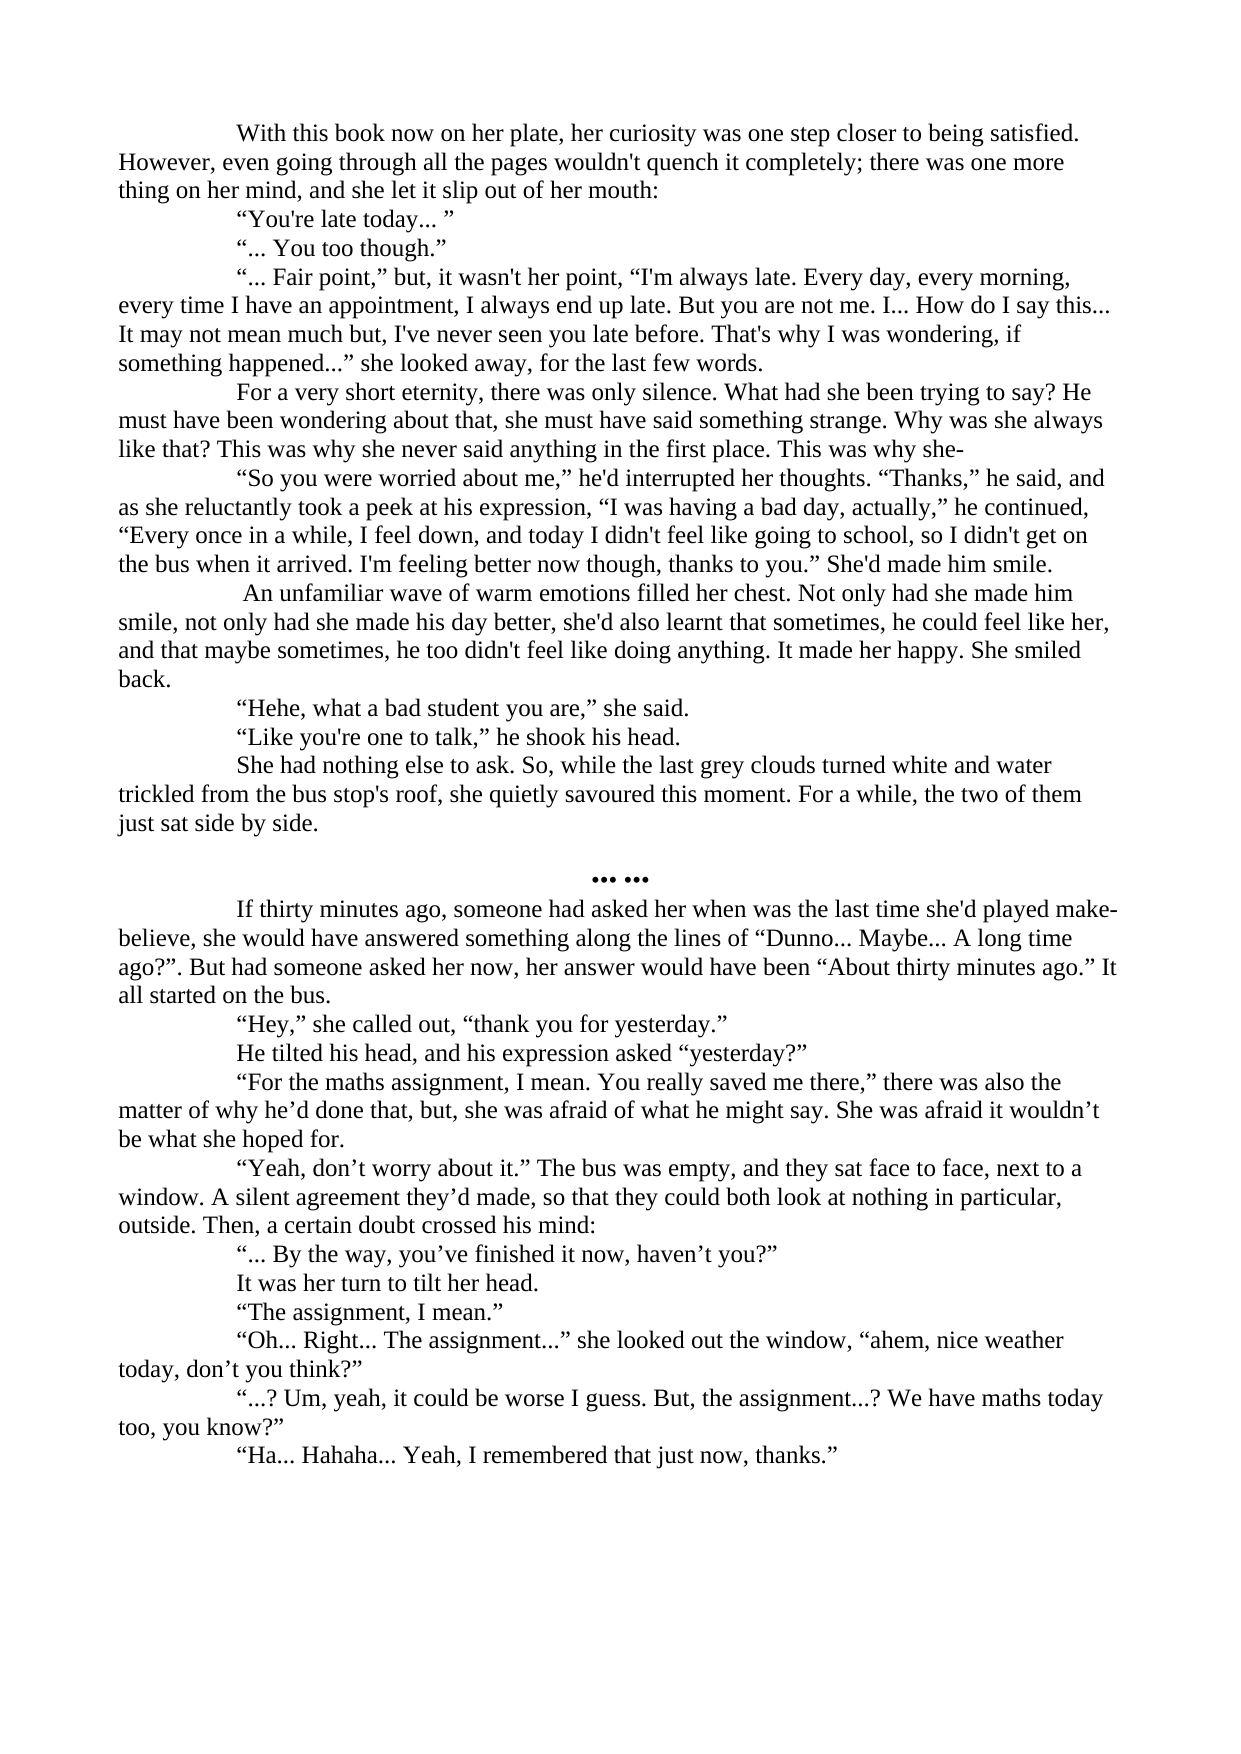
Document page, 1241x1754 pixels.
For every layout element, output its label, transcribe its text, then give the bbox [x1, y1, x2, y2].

text “For the maths assignment, I mean. You really saved me there,” there was also the matter of why he’d done that, but, she was afraid of what he might say. She was afraid it wouldn’t be what she hoped for. [118, 1067, 1122, 1153]
text An unfamiliar wave of warm emotions filled her chest. Not only had she made him smile, not only had she made his day better, she'd also learnt that sometimes, he could feel like her, and that maybe sometimes, he too didn't feel like doing anything. It made her happy. She smiled back. [118, 578, 1122, 693]
text “Like you're one to talk,” he shook his head. [118, 722, 1122, 751]
text “The assignment, I mean.” [118, 1297, 1122, 1326]
text She had nothing else to ask. So, while the last grey clouds turned white and water trickled from the bus stop's roof, she quietly savoured this moment. For a while, the two of them just sat side by side. [118, 751, 1122, 837]
text “... Fair point,” but, it wasn't her point, “I'm always late. Every day, every morning, every time I have an appointment, I always end up late. But you are not me. I... How do I say this... It may not mean much but, I've never seen you late before. That's why I was wondering, if something happened...” she looked away, for the last few words. [118, 262, 1122, 377]
text He tilted his head, and his expression asked “yesterday?” [118, 1038, 1122, 1067]
text With this book now on her plate, her curiosity was one step closer to being satisfied. However, even going through all the pages wouldn't quench it completely; there was one more thing on her mind, and she let it slip out of her mouth: [118, 118, 1122, 204]
text “You're late today... ” [118, 204, 1122, 233]
text “Yeah, don’t worry about it.” The bus was empty, and they sat face to face, next to a window. A silent agreement they’d made, so that they could both look at nothing in particular, outside. Then, a certain doubt crossed his mind: [118, 1153, 1122, 1239]
text “...? Um, yeah, it could be worse I guess. But, the assignment...? We have maths today too, you know?” [118, 1383, 1122, 1441]
text If thirty minutes ago, someone had asked her when was the last time she'd played make-believe, she would have answered something along the lines of “Dunno... Maybe... A long time ago?”. But had someone asked her now, her answer would have been “About thirty minutes ago.” It all started on the bus. [118, 894, 1122, 1009]
text “... By the way, you’ve finished it now, haven’t you?” [118, 1239, 1122, 1268]
text ••• ••• [118, 866, 1122, 894]
text For a very short eternity, there was only silence. What had she been trying to say? He must have been wondering about that, she must have said something strange. Why was she always like that? This was why she never said anything in the first place. This was why she- [118, 377, 1122, 463]
text “Ha... Hahaha... Yeah, I remembered that just now, thanks.” [118, 1441, 1122, 1469]
text “Hehe, what a bad student you are,” she said. [118, 693, 1122, 722]
text “... You too though.” [118, 233, 1122, 262]
text “So you were worried about me,” he'd interrupted her thoughts. “Thanks,” he said, and as she reluctantly took a peek at his expression, “I was having a bad day, actually,” he continued, “Every once in a while, I feel down, and today I didn't feel like going to school, so I didn't get on the bus when it arrived. I'm feeling better now though, thanks to you.” She'd made him smile. [118, 463, 1122, 578]
text It was her turn to tilt her head. [118, 1268, 1122, 1297]
text “Hey,” she called out, “thank you for yesterday.” [118, 1009, 1122, 1038]
text “Oh... Right... The assignment...” she looked out the window, “ahem, nice weather today, don’t you think?” [118, 1326, 1122, 1383]
